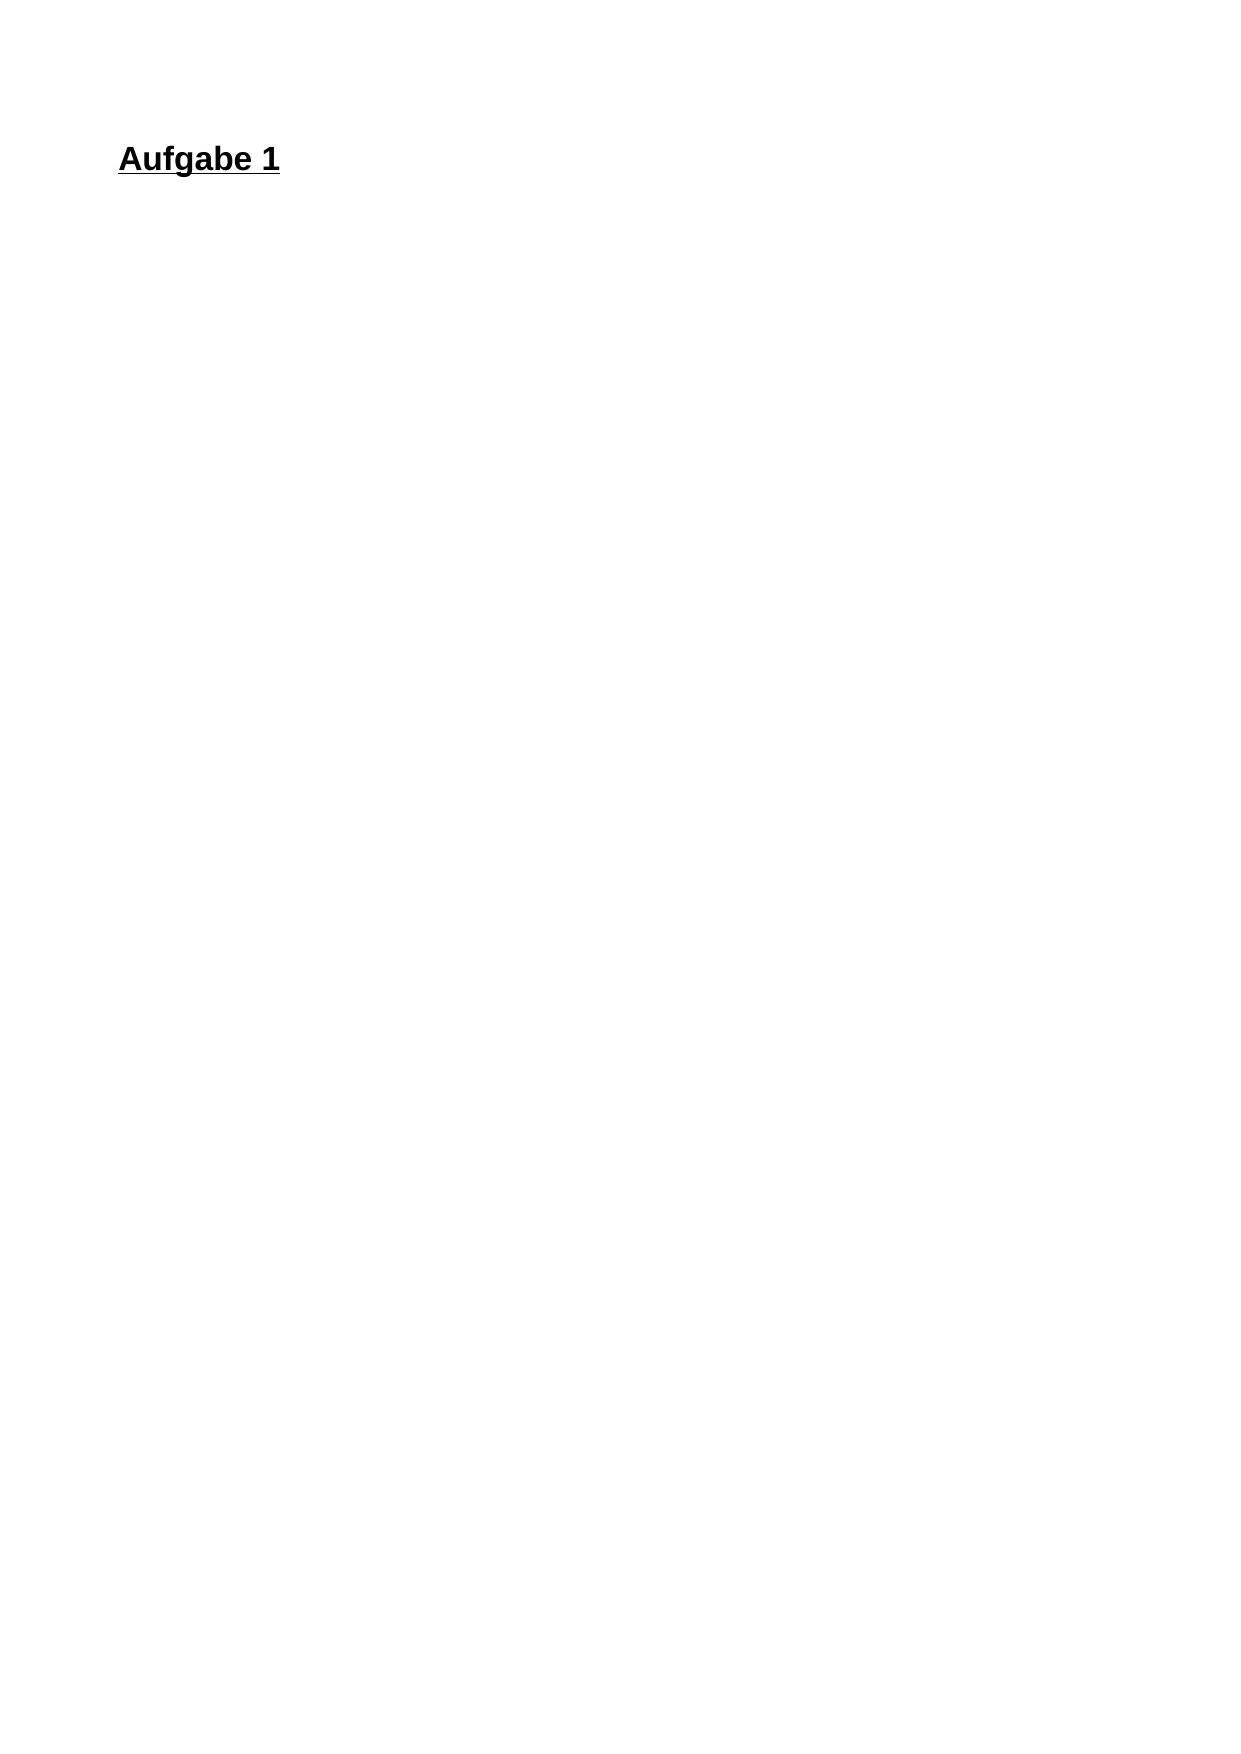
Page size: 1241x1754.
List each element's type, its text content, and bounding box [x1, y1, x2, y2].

subtitle Aufgabe 1 [118, 139, 1122, 178]
